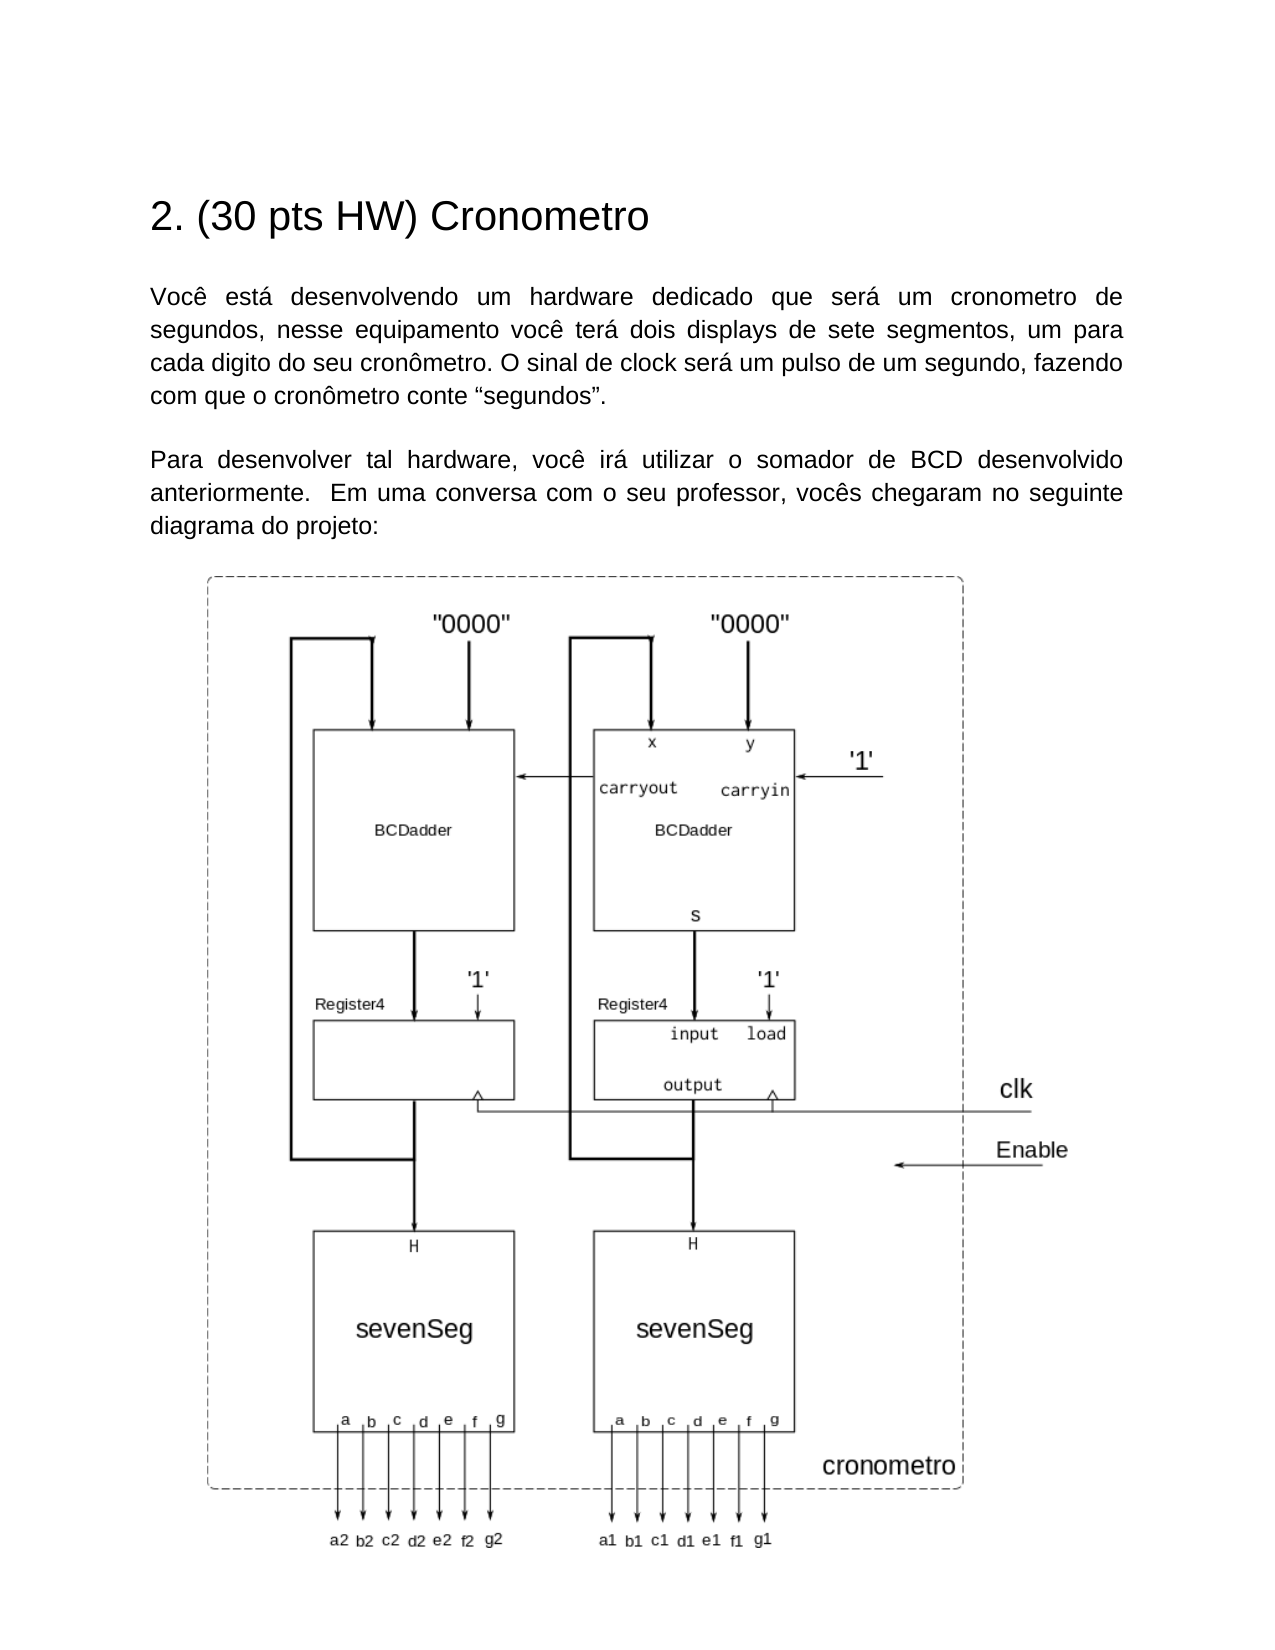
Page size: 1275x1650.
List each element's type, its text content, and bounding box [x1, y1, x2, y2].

subtitle 2. (30 pts HW) Cronometro [150, 192, 1125, 239]
text Você está desenvolvendo um hardware dedicado que será um cronometro de segundos, nesse equipamento você terá dois displays de sete segmentos, um para cada digito do seu cronômetro. O sinal de clock será um pulso de um segundo, fazendo com que o cronômetro conte “segundos”. [150, 282, 1125, 410]
text Para desenvolver tal hardware, você irá utilizar o somador de BCD desenvolvido anteriormente. Em uma conversa com o seu professor, vocês chegaram no seguinte diagrama do projeto: [150, 444, 1125, 539]
picture [207, 576, 1068, 1548]
